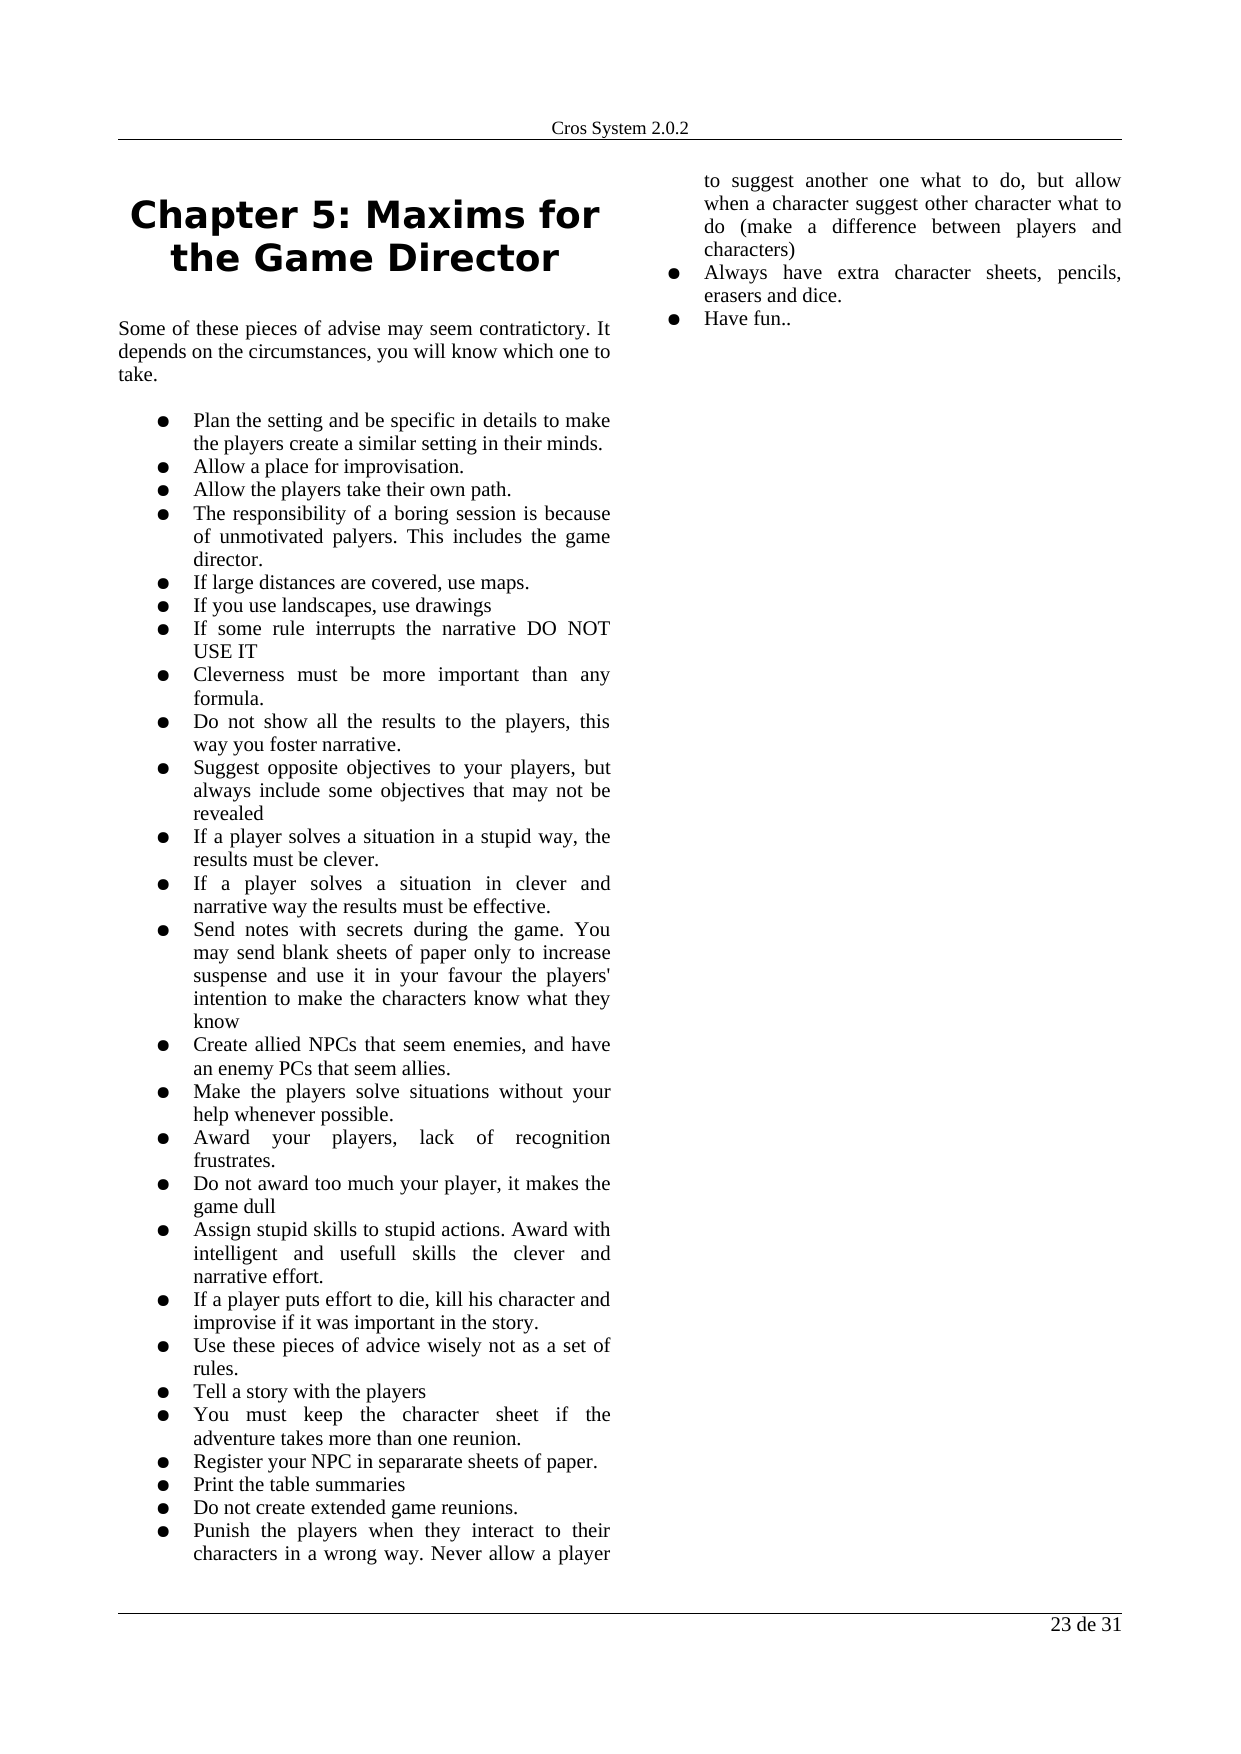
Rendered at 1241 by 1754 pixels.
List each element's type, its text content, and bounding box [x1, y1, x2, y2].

list Suggest opposite objectives to your players, but always include some objectives that may not be revealed [156, 756, 611, 825]
list Register your NPC in separarate sheets of paper. [156, 1449, 611, 1473]
list Assign stupid skills to stupid actions. Award with intelligent and usefull skills the clever and narrative effort. [156, 1218, 611, 1288]
list Allow a place for improvisation. [156, 455, 611, 478]
list Send notes with secrets during the game. You may send blank sheets of paper only to increase suspense and use it in your favour the players' intention to make the characters know what they know [156, 918, 611, 1033]
list Have fun.. [666, 307, 1122, 330]
list If you use landscapes, use drawings [156, 594, 611, 617]
list to suggest another one what to do, but allow when a character suggest other character what to do (make a difference between players and characters) [666, 168, 1122, 261]
text Some of these pieces of advise may seem contratictory. It depends on the circumstances, you will know which one to take. [118, 316, 611, 386]
list If some rule interrupts the narrative DO NOT USE IT [156, 617, 611, 663]
list Do not award too much your player, it makes the game dull [156, 1172, 611, 1218]
list If large distances are covered, use maps. [156, 571, 611, 594]
list Allow the players take their own path. [156, 478, 611, 501]
list Award your players, lack of recognition frustrates. [156, 1126, 611, 1172]
subtitle Chapter 5: Maxims for the Game Director [118, 193, 611, 281]
list Do not create extended game reunions. [156, 1496, 611, 1519]
list Tell a story with the players [156, 1380, 611, 1403]
list If a player solves a situation in a stupid way, the results must be clever. [156, 825, 611, 871]
list You must keep the character sheet if the adventure takes more than one reunion. [156, 1403, 611, 1449]
list If a player solves a situation in clever and narrative way the results must be effective. [156, 871, 611, 918]
list The responsibility of a boring session is because of unmotivated palyers. This includes the game director. [156, 501, 611, 571]
list Print the table summaries [156, 1473, 611, 1496]
list Cleverness must be more important than any formula. [156, 663, 611, 709]
list Use these pieces of advice wisely not as a set of rules. [156, 1334, 611, 1380]
list Do not show all the results to the players, this way you foster narrative. [156, 709, 611, 756]
list If a player puts effort to die, kill his character and improvise if it was important in the story. [156, 1288, 611, 1334]
list Create allied NPCs that seem enemies, and have an enemy PCs that seem allies. [156, 1033, 611, 1079]
list Always have extra character sheets, pencils, erasers and dice. [666, 261, 1122, 307]
list Make the players solve situations without your help whenever possible. [156, 1079, 611, 1126]
list Punish the players when they interact to their characters in a wrong way. Never allow a player [156, 1519, 611, 1565]
list Plan the setting and be specific in details to make the players create a similar setting in their minds. [156, 409, 611, 455]
